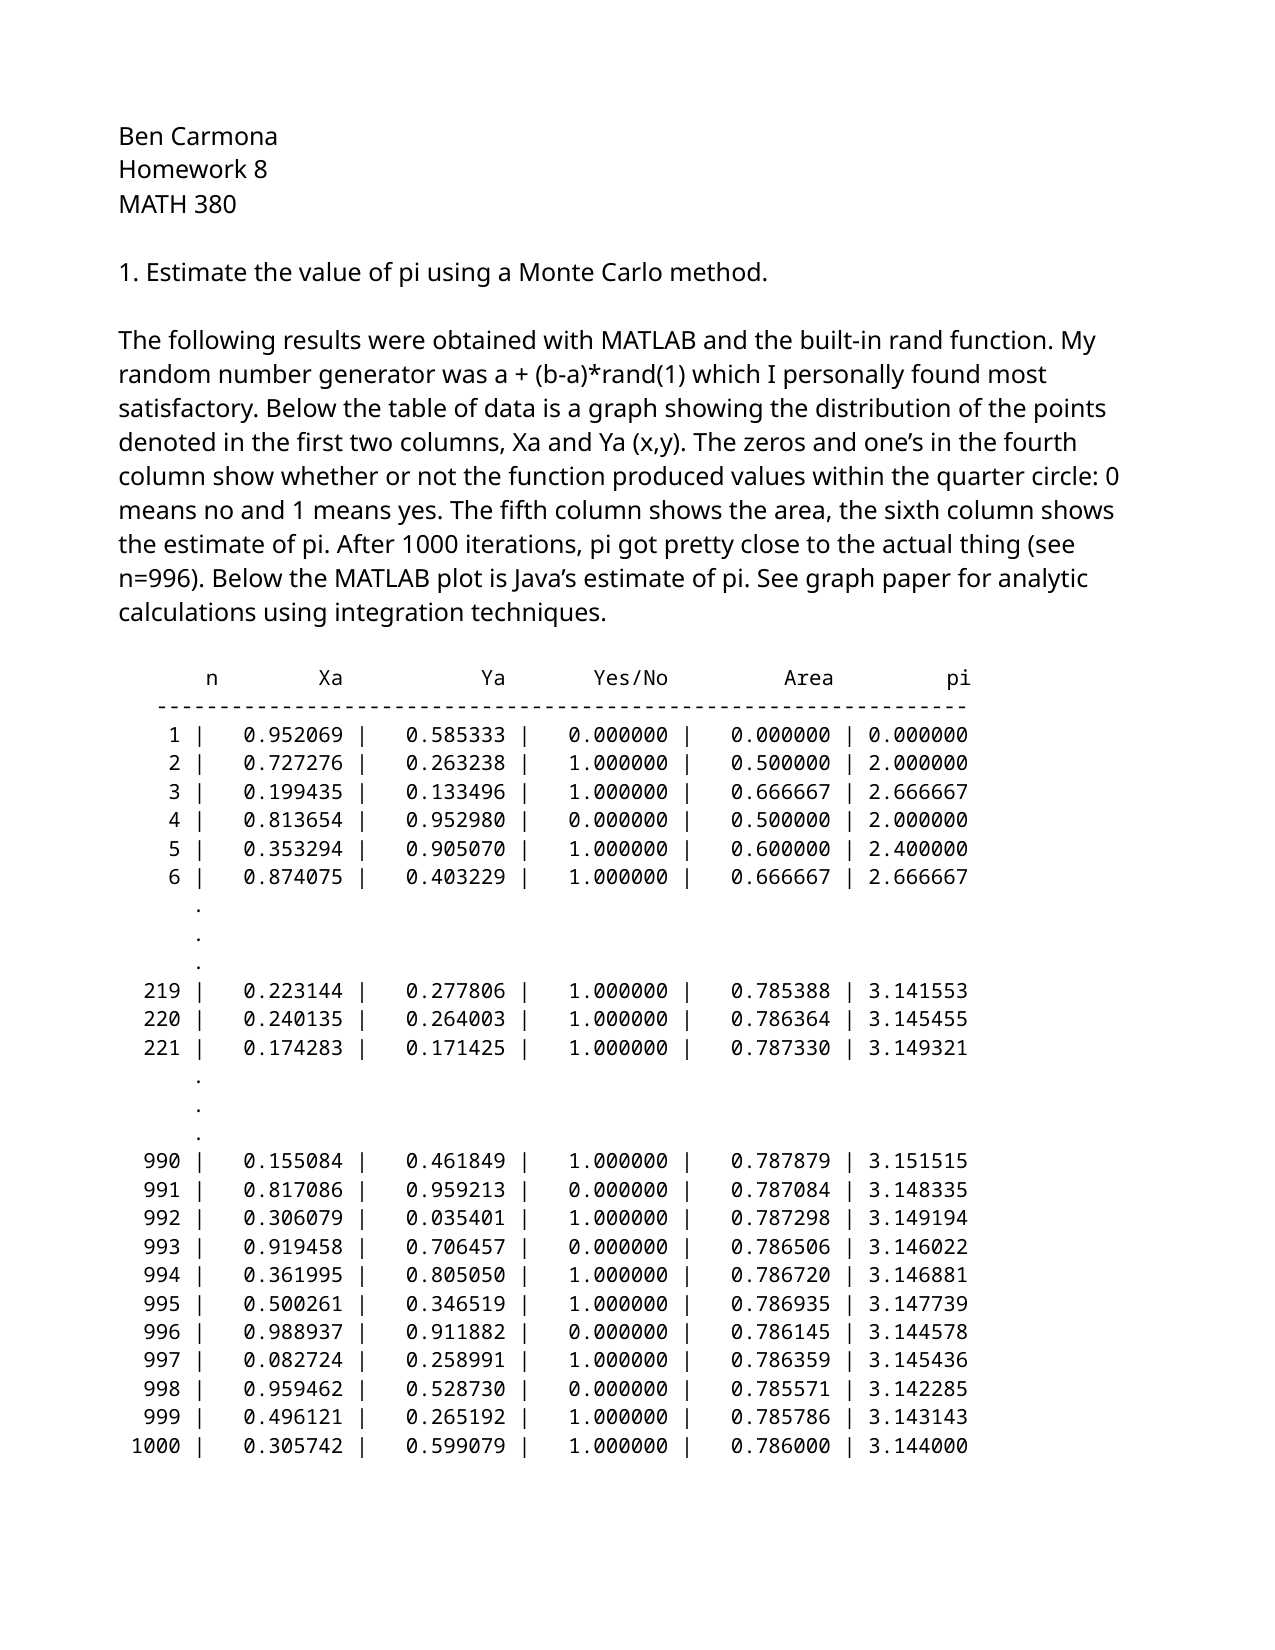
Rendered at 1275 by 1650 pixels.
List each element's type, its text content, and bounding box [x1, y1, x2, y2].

text 999 | 0.496121 | 0.265192 | 1.000000 | 0.785786 | 3.143143 [118, 1402, 1157, 1431]
text . [118, 1118, 1157, 1147]
text Homework 8 [118, 152, 1157, 186]
text 996 | 0.988937 | 0.911882 | 0.000000 | 0.786145 | 3.144578 [118, 1317, 1157, 1346]
text 1. Estimate the value of pi using a Monte Carlo method. [118, 254, 1157, 288]
text . [118, 891, 1157, 919]
text 220 | 0.240135 | 0.264003 | 1.000000 | 0.786364 | 3.145455 [118, 1004, 1157, 1033]
text 221 | 0.174283 | 0.171425 | 1.000000 | 0.787330 | 3.149321 [118, 1033, 1157, 1061]
text The following results were obtained with MATLAB and the built-in rand function. My random number generator was a + (b-a)*rand(1) which I personally found most satisfactory. Below the table of data is a graph showing the distribution of the points denoted in the first two columns, Xa and Ya (x,y). The zeros and one’s in the fourth column show whether or not the function produced values within the quarter circle: 0 means no and 1 means yes. The fifth column shows the area, the sixth column shows the estimate of pi. After 1000 iterations, pi got pretty close to the actual thing (see n=996). Below the MATLAB plot is Java’s estimate of pi. See graph paper for analytic calculations using integration techniques. [118, 322, 1157, 629]
text 1 | 0.952069 | 0.585333 | 0.000000 | 0.000000 | 0.000000 [118, 720, 1157, 748]
text 5 | 0.353294 | 0.905070 | 1.000000 | 0.600000 | 2.400000 [118, 834, 1157, 862]
text . [118, 919, 1157, 947]
text 992 | 0.306079 | 0.035401 | 1.000000 | 0.787298 | 3.149194 [118, 1203, 1157, 1232]
text 4 | 0.813654 | 0.952980 | 0.000000 | 0.500000 | 2.000000 [118, 805, 1157, 834]
text 219 | 0.223144 | 0.277806 | 1.000000 | 0.785388 | 3.141553 [118, 976, 1157, 1004]
text 991 | 0.817086 | 0.959213 | 0.000000 | 0.787084 | 3.148335 [118, 1175, 1157, 1203]
text 995 | 0.500261 | 0.346519 | 1.000000 | 0.786935 | 3.147739 [118, 1289, 1157, 1317]
text n Xa Ya Yes/No Area pi [118, 663, 1157, 692]
text 3 | 0.199435 | 0.133496 | 1.000000 | 0.666667 | 2.666667 [118, 777, 1157, 805]
text . [118, 1061, 1157, 1090]
text ----------------------------------------------------------------- [118, 692, 1157, 720]
text 994 | 0.361995 | 0.805050 | 1.000000 | 0.786720 | 3.146881 [118, 1260, 1157, 1289]
text 997 | 0.082724 | 0.258991 | 1.000000 | 0.786359 | 3.145436 [118, 1346, 1157, 1374]
text 998 | 0.959462 | 0.528730 | 0.000000 | 0.785571 | 3.142285 [118, 1374, 1157, 1402]
text 6 | 0.874075 | 0.403229 | 1.000000 | 0.666667 | 2.666667 [118, 862, 1157, 891]
text MATH 380 [118, 186, 1157, 220]
text 990 | 0.155084 | 0.461849 | 1.000000 | 0.787879 | 3.151515 [118, 1147, 1157, 1175]
text . [118, 947, 1157, 976]
text 993 | 0.919458 | 0.706457 | 0.000000 | 0.786506 | 3.146022 [118, 1232, 1157, 1260]
text 2 | 0.727276 | 0.263238 | 1.000000 | 0.500000 | 2.000000 [118, 748, 1157, 777]
text 1000 | 0.305742 | 0.599079 | 1.000000 | 0.786000 | 3.144000 [118, 1431, 1157, 1459]
text Ben Carmona [118, 118, 1157, 152]
text . [118, 1090, 1157, 1118]
